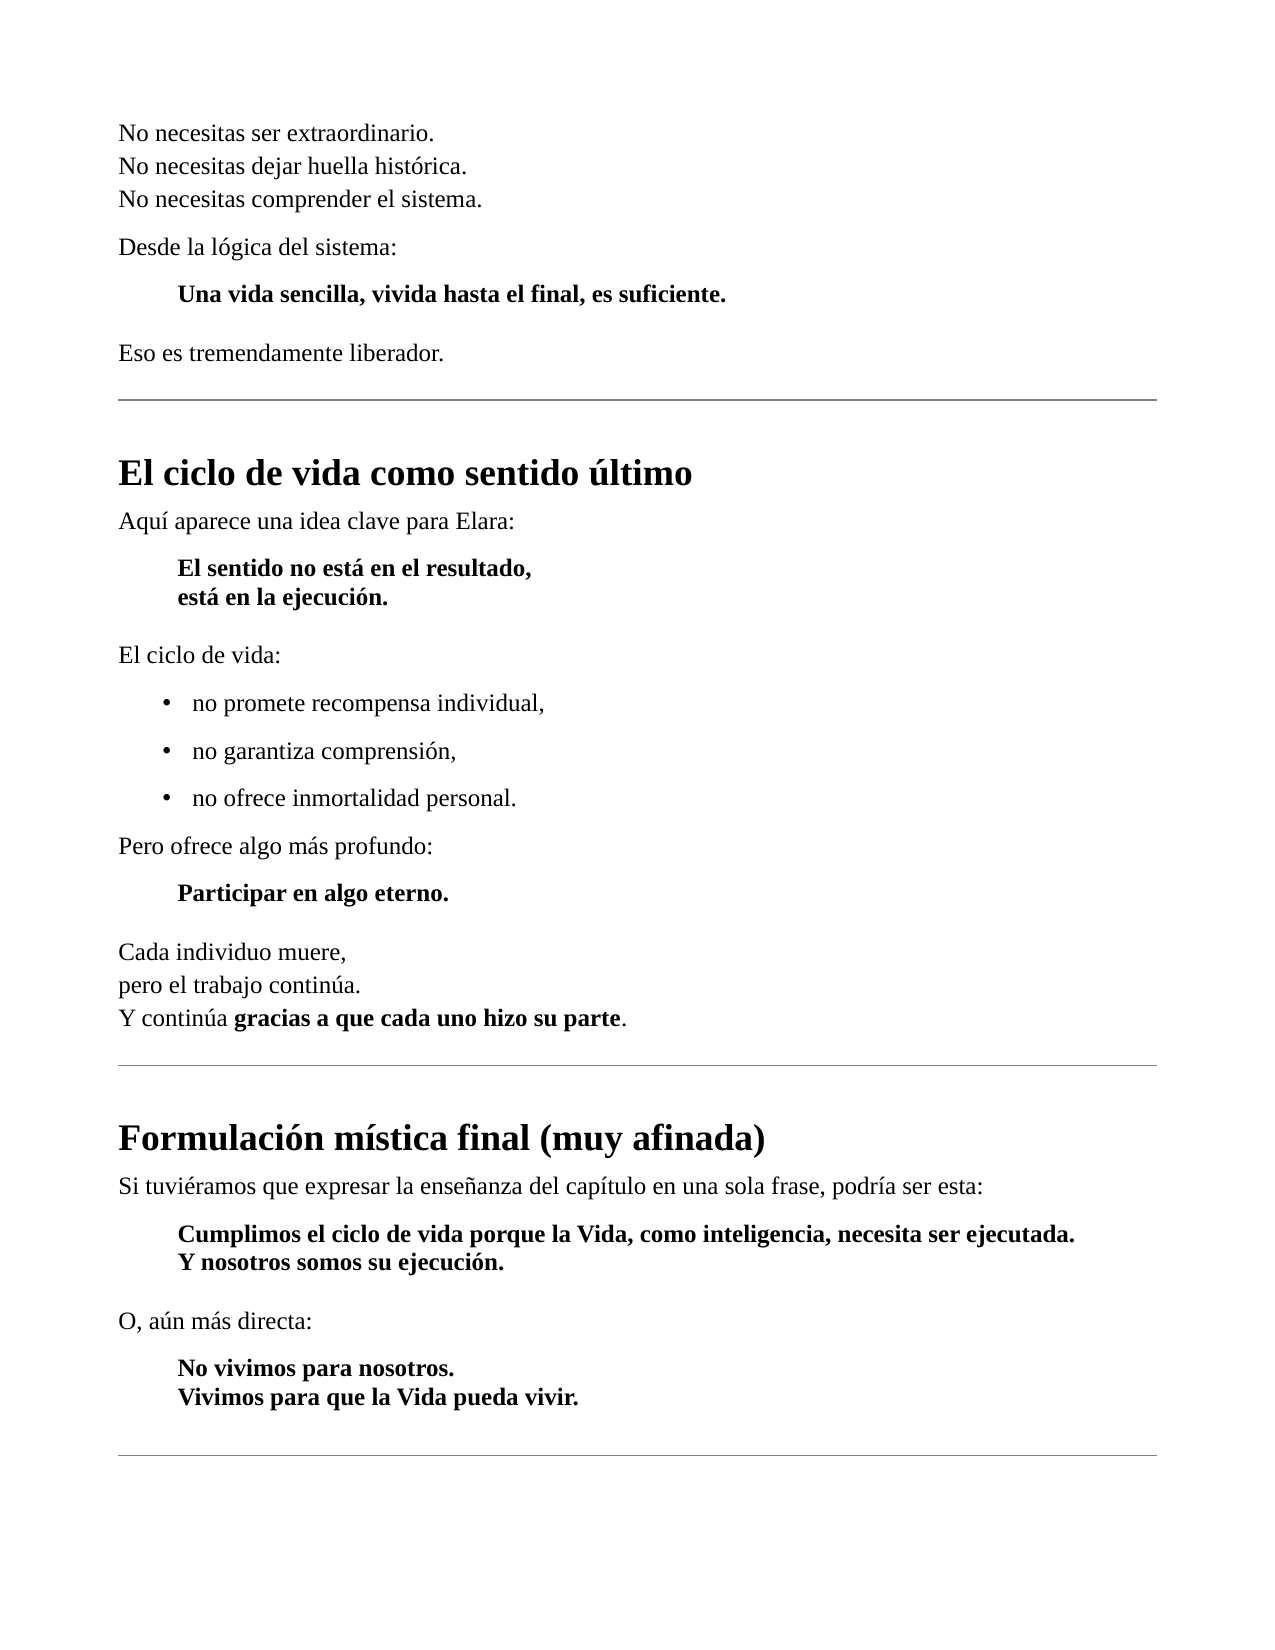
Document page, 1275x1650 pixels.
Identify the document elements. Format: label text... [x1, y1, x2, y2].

text Participar en algo eterno. [177, 878, 1098, 907]
text No vivimos para nosotros. Vivimos para que la Vida pueda vivir. [177, 1353, 1098, 1411]
text El ciclo de vida: [118, 641, 1157, 669]
text Una vida sencilla, vivida hasta el final, es suficiente. [177, 279, 1098, 308]
text Cada individuo muere, pero el trabajo continúa. Y continúa gracias a que cada uno hizo su parte. [118, 937, 1157, 1032]
text Cumplimos el ciclo de vida porque la Vida, como inteligencia, necesita ser ejecutada. Y nosotros somos su ejecución. [177, 1219, 1098, 1276]
list no garantiza comprensión, [162, 736, 1157, 764]
text Aquí aparece una idea clave para Elara: [118, 506, 1157, 535]
text O, aún más directa: [118, 1306, 1157, 1334]
text Pero ofrece algo más profundo: [118, 831, 1157, 860]
text No necesitas ser extraordinario. No necesitas dejar huella histórica. No necesitas comprender el sistema. [118, 118, 1157, 213]
text Eso es tremendamente liberador. [118, 338, 1157, 366]
text Desde la lógica del sistema: [118, 232, 1157, 261]
text Si tuviéramos que expresar la enseñanza del capítulo en una sola frase, podría ser esta: [118, 1171, 1157, 1200]
text El sentido no está en el resultado, está en la ejecución. [177, 553, 1098, 611]
subtitle El ciclo de vida como sentido último [118, 450, 1157, 493]
list no promete recompensa individual, [162, 688, 1157, 717]
list no ofrece inmortalidad personal. [162, 783, 1157, 812]
subtitle Formulación mística final (muy afinada) [118, 1116, 1157, 1159]
